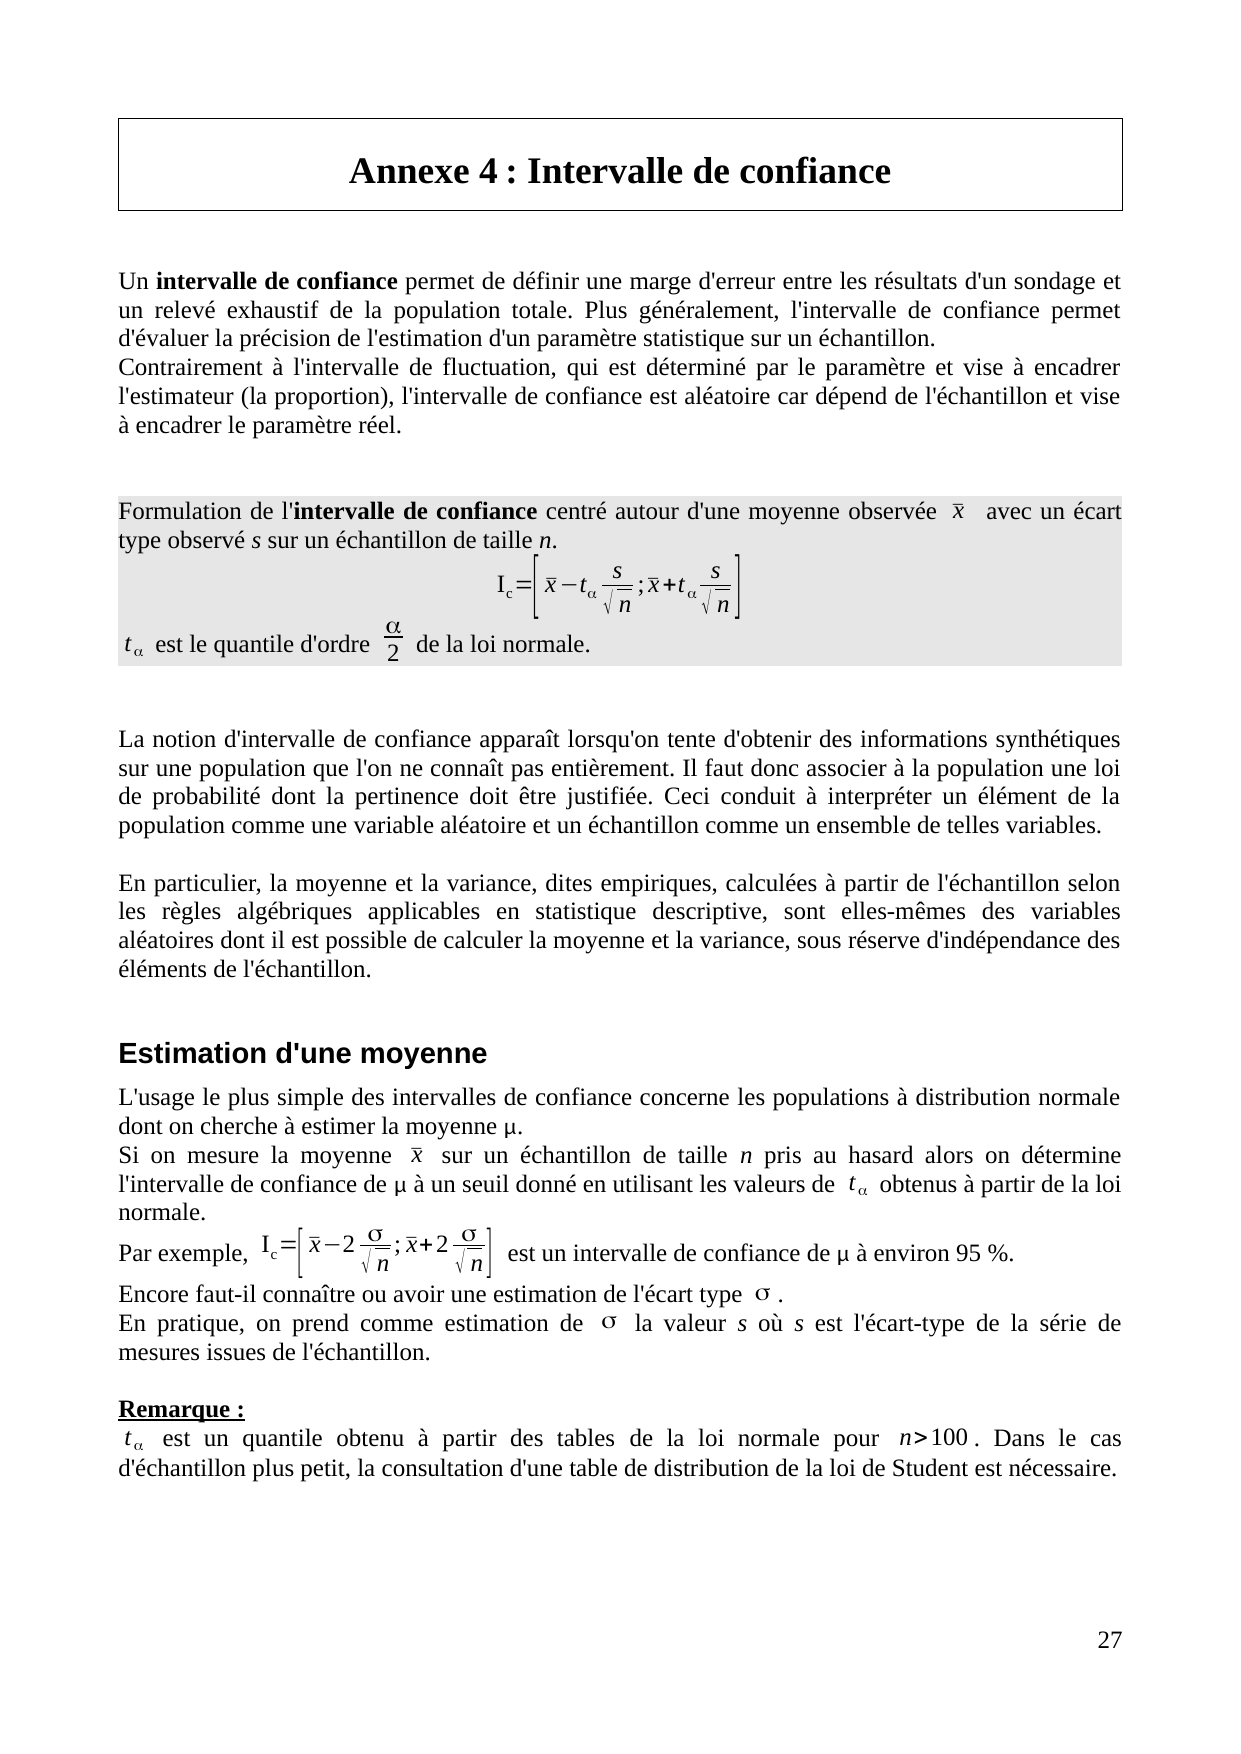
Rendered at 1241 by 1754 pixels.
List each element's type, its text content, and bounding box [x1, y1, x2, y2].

text En pratique, on prend comme estimation de la valeur s où s est l'écart-type de la série de mesures issues de l'échantillon. [118, 1308, 1122, 1366]
text Si on mesure la moyenne sur un échantillon de taille n pris au hasard alors on détermine l'intervalle de confiance de  à un seuil donné en utilisant les valeurs de obtenus à partir de la loi normale. [118, 1140, 1122, 1226]
text Remarque : [118, 1394, 1122, 1423]
text La notion d'intervalle de confiance apparaît lorsqu'on tente d'obtenir des informations synthétiques sur une population que l'on ne connaît pas entièrement. Il faut donc associer à la population une loi de probabilité dont la pertinence doit être justifiée. Ceci conduit à interpréter un élément de la population comme une variable aléatoire et un échantillon comme un ensemble de telles variables. [118, 724, 1122, 839]
text est un quantile obtenu à partir des tables de la loi normale pour . Dans le cas d'échantillon plus petit, la consultation d'une table de distribution de la loi de Student est nécessaire. [118, 1423, 1122, 1482]
text Par exemple, est un intervalle de confiance de  à environ 95 %. [118, 1226, 1122, 1279]
text Formulation de l'intervalle de confiance centré autour d'une moyenne observée avec un écart type observé s sur un échantillon de taille n. [118, 496, 1122, 553]
text est le quantile d'ordre de la loi normale. [118, 621, 1122, 666]
text En particulier, la moyenne et la variance, dites empiriques, calculées à partir de l'échantillon selon les règles algébriques applicables en statistique descriptive, sont elles-mêmes des variables aléatoires dont il est possible de calculer la moyenne et la variance, sous réserve d'indépendance des éléments de l'échantillon. [118, 868, 1122, 983]
table_header Annexe 4 : Intervalle de confiance [119, 119, 1122, 210]
subtitle Estimation d'une moyenne [118, 1036, 1122, 1070]
text Un intervalle de confiance permet de définir une marge d'erreur entre les résultats d'un sondage et un relevé exhaustif de la population totale. Plus généralement, l'intervalle de confiance permet d'évaluer la précision de l'estimation d'un paramètre statistique sur un échantillon. [118, 266, 1122, 352]
text Encore faut-il connaître ou avoir une estimation de l'écart type . [118, 1279, 1122, 1308]
text Contrairement à l'intervalle de fluctuation, qui est déterminé par le paramètre et vise à encadrer l'estimateur (la proportion), l'intervalle de confiance est aléatoire car dépend de l'échantillon et vise à encadrer le paramètre réel. [118, 352, 1122, 438]
text L'usage le plus simple des intervalles de confiance concerne les populations à distribution normale dont on cherche à estimer la moyenne . [118, 1082, 1122, 1140]
